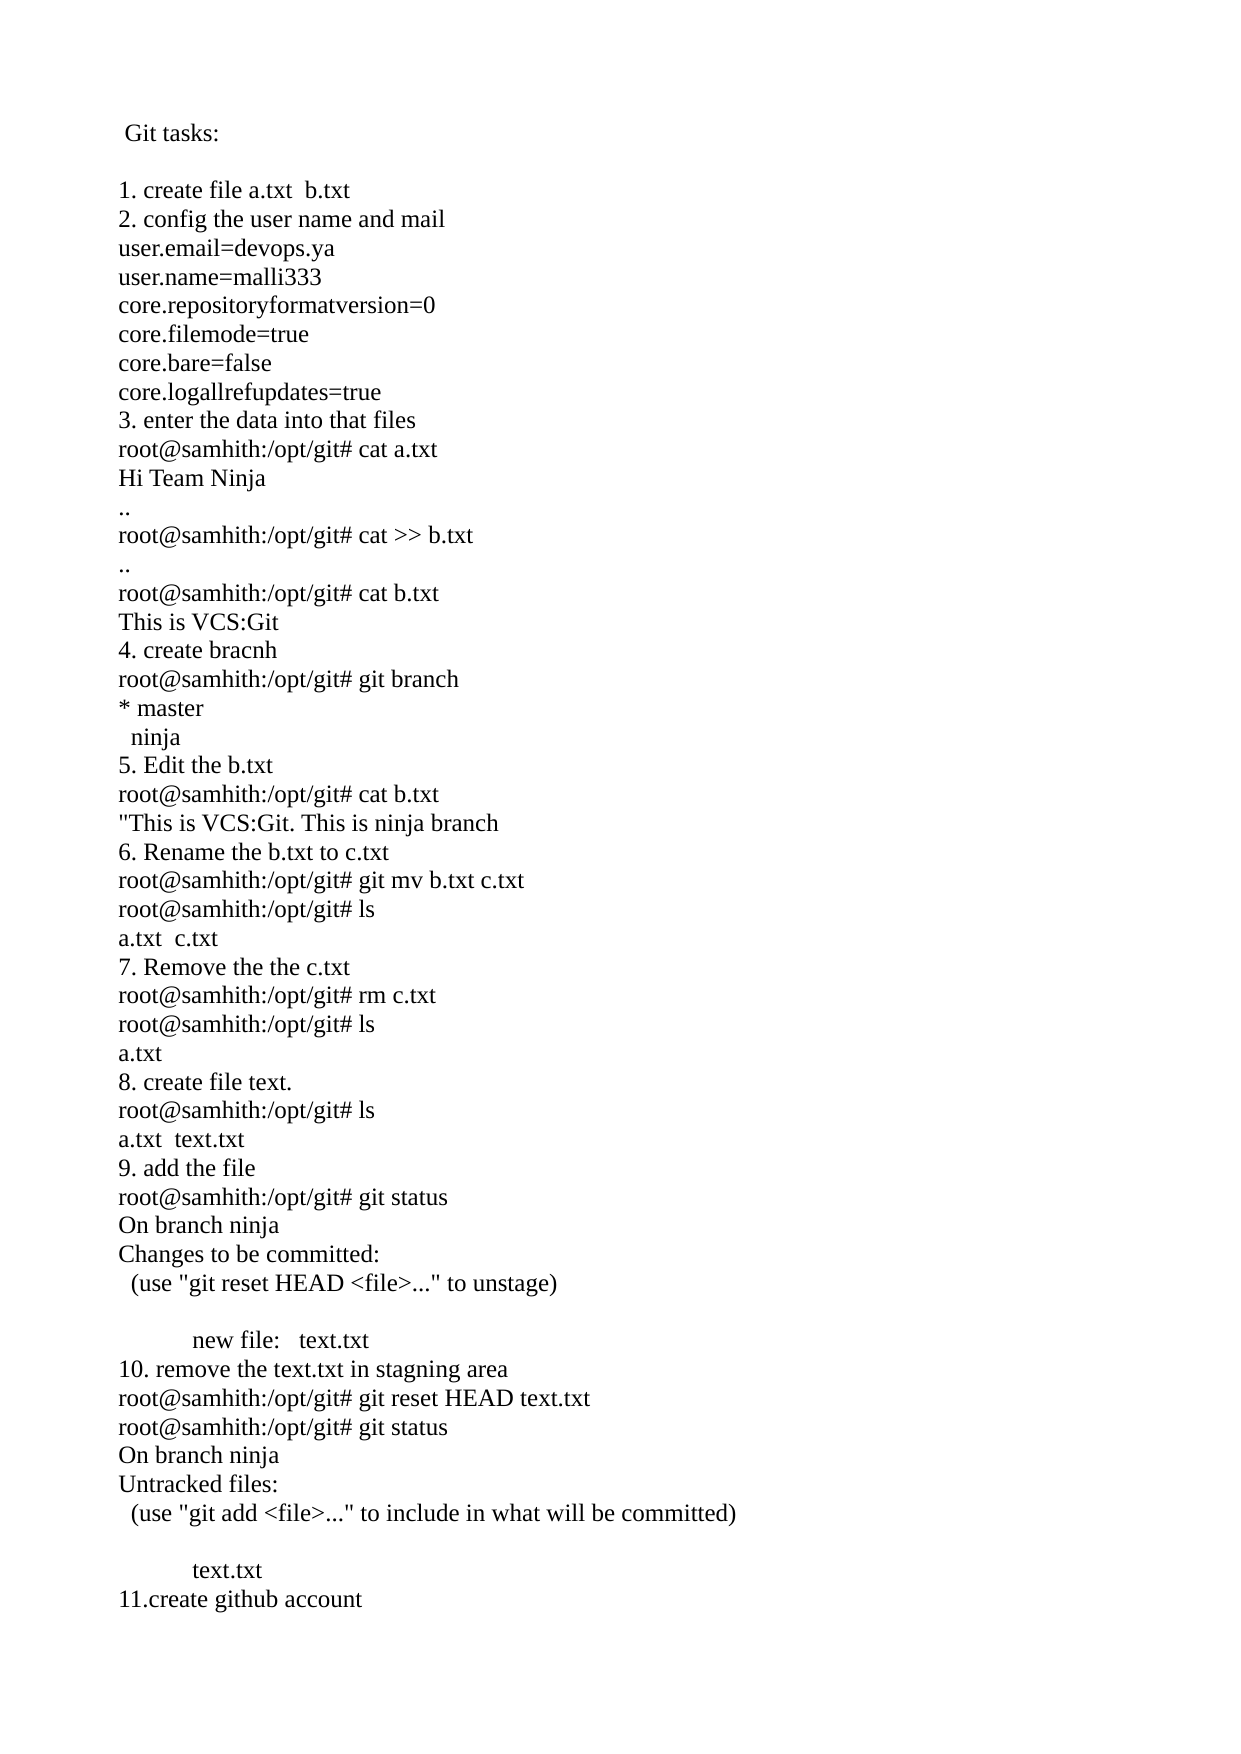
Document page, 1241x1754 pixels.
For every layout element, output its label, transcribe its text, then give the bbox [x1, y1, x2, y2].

text 7. Remove the the c.txt [118, 952, 1122, 981]
text * master [118, 693, 1122, 722]
text user.name=malli333 [118, 262, 1122, 291]
text (use "git add <file>..." to include in what will be committed) [118, 1498, 1122, 1527]
text 6. Rename the b.txt to c.txt [118, 837, 1122, 866]
text Hi Team Ninja [118, 463, 1122, 492]
text .. [118, 549, 1122, 578]
text root@samhith:/opt/git# git mv b.txt c.txt [118, 866, 1122, 894]
text 9. add the file [118, 1153, 1122, 1182]
text On branch ninja [118, 1211, 1122, 1239]
text root@samhith:/opt/git# git reset HEAD text.txt [118, 1383, 1122, 1412]
text root@samhith:/opt/git# git status [118, 1412, 1122, 1441]
text On branch ninja [118, 1441, 1122, 1469]
text 2. config the user name and mail [118, 204, 1122, 233]
text core.bare=false [118, 348, 1122, 377]
text Changes to be committed: [118, 1239, 1122, 1268]
text 1. create file a.txt b.txt [118, 176, 1122, 204]
text a.txt c.txt [118, 923, 1122, 952]
text root@samhith:/opt/git# git branch [118, 664, 1122, 693]
text root@samhith:/opt/git# cat b.txt [118, 779, 1122, 808]
text text.txt [118, 1556, 1122, 1584]
text root@samhith:/opt/git# ls [118, 894, 1122, 923]
text root@samhith:/opt/git# cat >> b.txt [118, 521, 1122, 549]
text core.logallrefupdates=true [118, 377, 1122, 406]
text Git tasks: [118, 118, 1122, 147]
text a.txt [118, 1038, 1122, 1067]
text Untracked files: [118, 1469, 1122, 1498]
text .. [118, 492, 1122, 521]
text 5. Edit the b.txt [118, 751, 1122, 779]
text root@samhith:/opt/git# cat a.txt [118, 434, 1122, 463]
text core.repositoryformatversion=0 [118, 291, 1122, 319]
text root@samhith:/opt/git# ls [118, 1009, 1122, 1038]
text This is VCS:Git [118, 607, 1122, 636]
text (use "git reset HEAD <file>..." to unstage) [118, 1268, 1122, 1297]
text root@samhith:/opt/git# rm c.txt [118, 981, 1122, 1009]
text user.email=devops.ya [118, 233, 1122, 262]
text "This is VCS:Git. This is ninja branch [118, 808, 1122, 837]
text 10. remove the text.txt in stagning area [118, 1354, 1122, 1383]
text ninja [118, 722, 1122, 751]
text core.filemode=true [118, 319, 1122, 348]
text root@samhith:/opt/git# git status [118, 1182, 1122, 1211]
text a.txt text.txt [118, 1124, 1122, 1153]
text 8. create file text. [118, 1067, 1122, 1096]
text 3. enter the data into that files [118, 406, 1122, 434]
text root@samhith:/opt/git# cat b.txt [118, 578, 1122, 607]
text new file: text.txt [118, 1326, 1122, 1354]
text root@samhith:/opt/git# ls [118, 1096, 1122, 1124]
text 11.create github account [118, 1584, 1122, 1613]
text 4. create bracnh [118, 636, 1122, 664]
